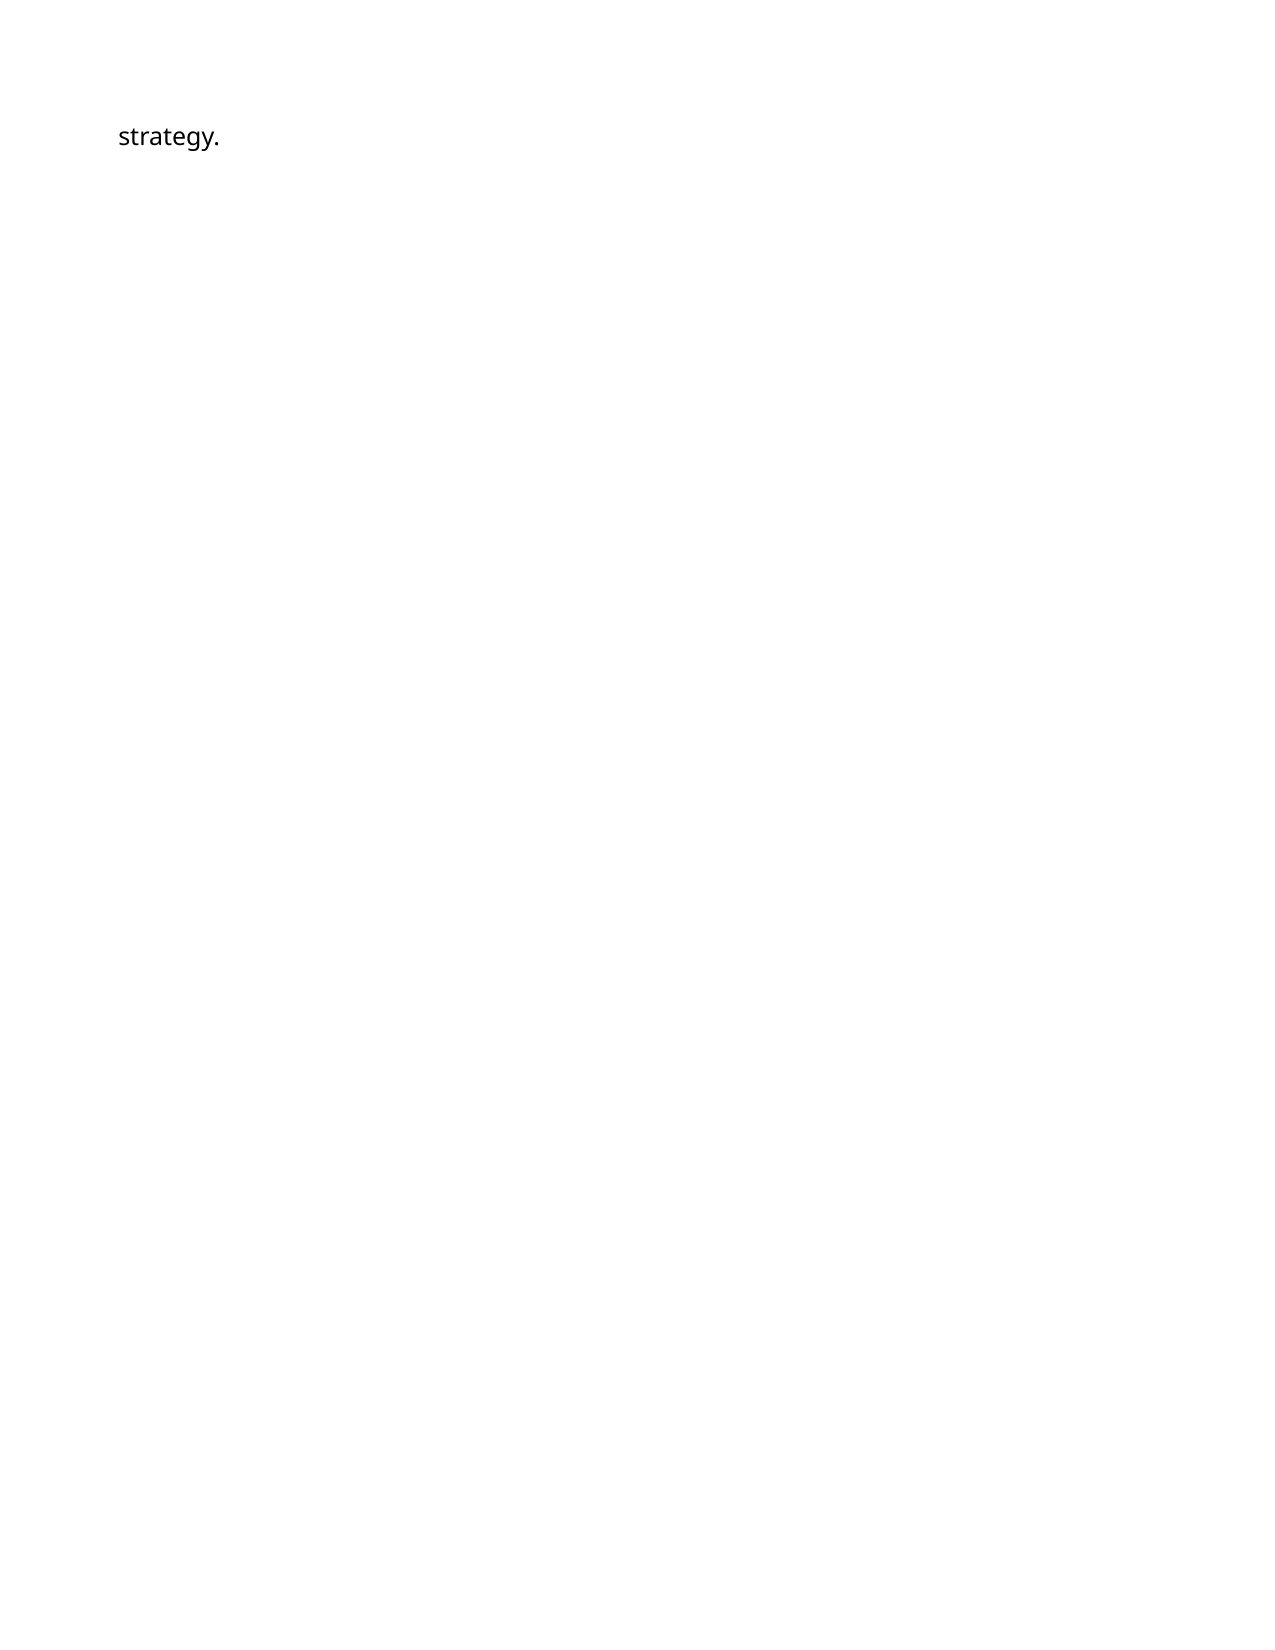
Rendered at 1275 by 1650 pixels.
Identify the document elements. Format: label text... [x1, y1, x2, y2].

text strategy. [118, 118, 1157, 152]
